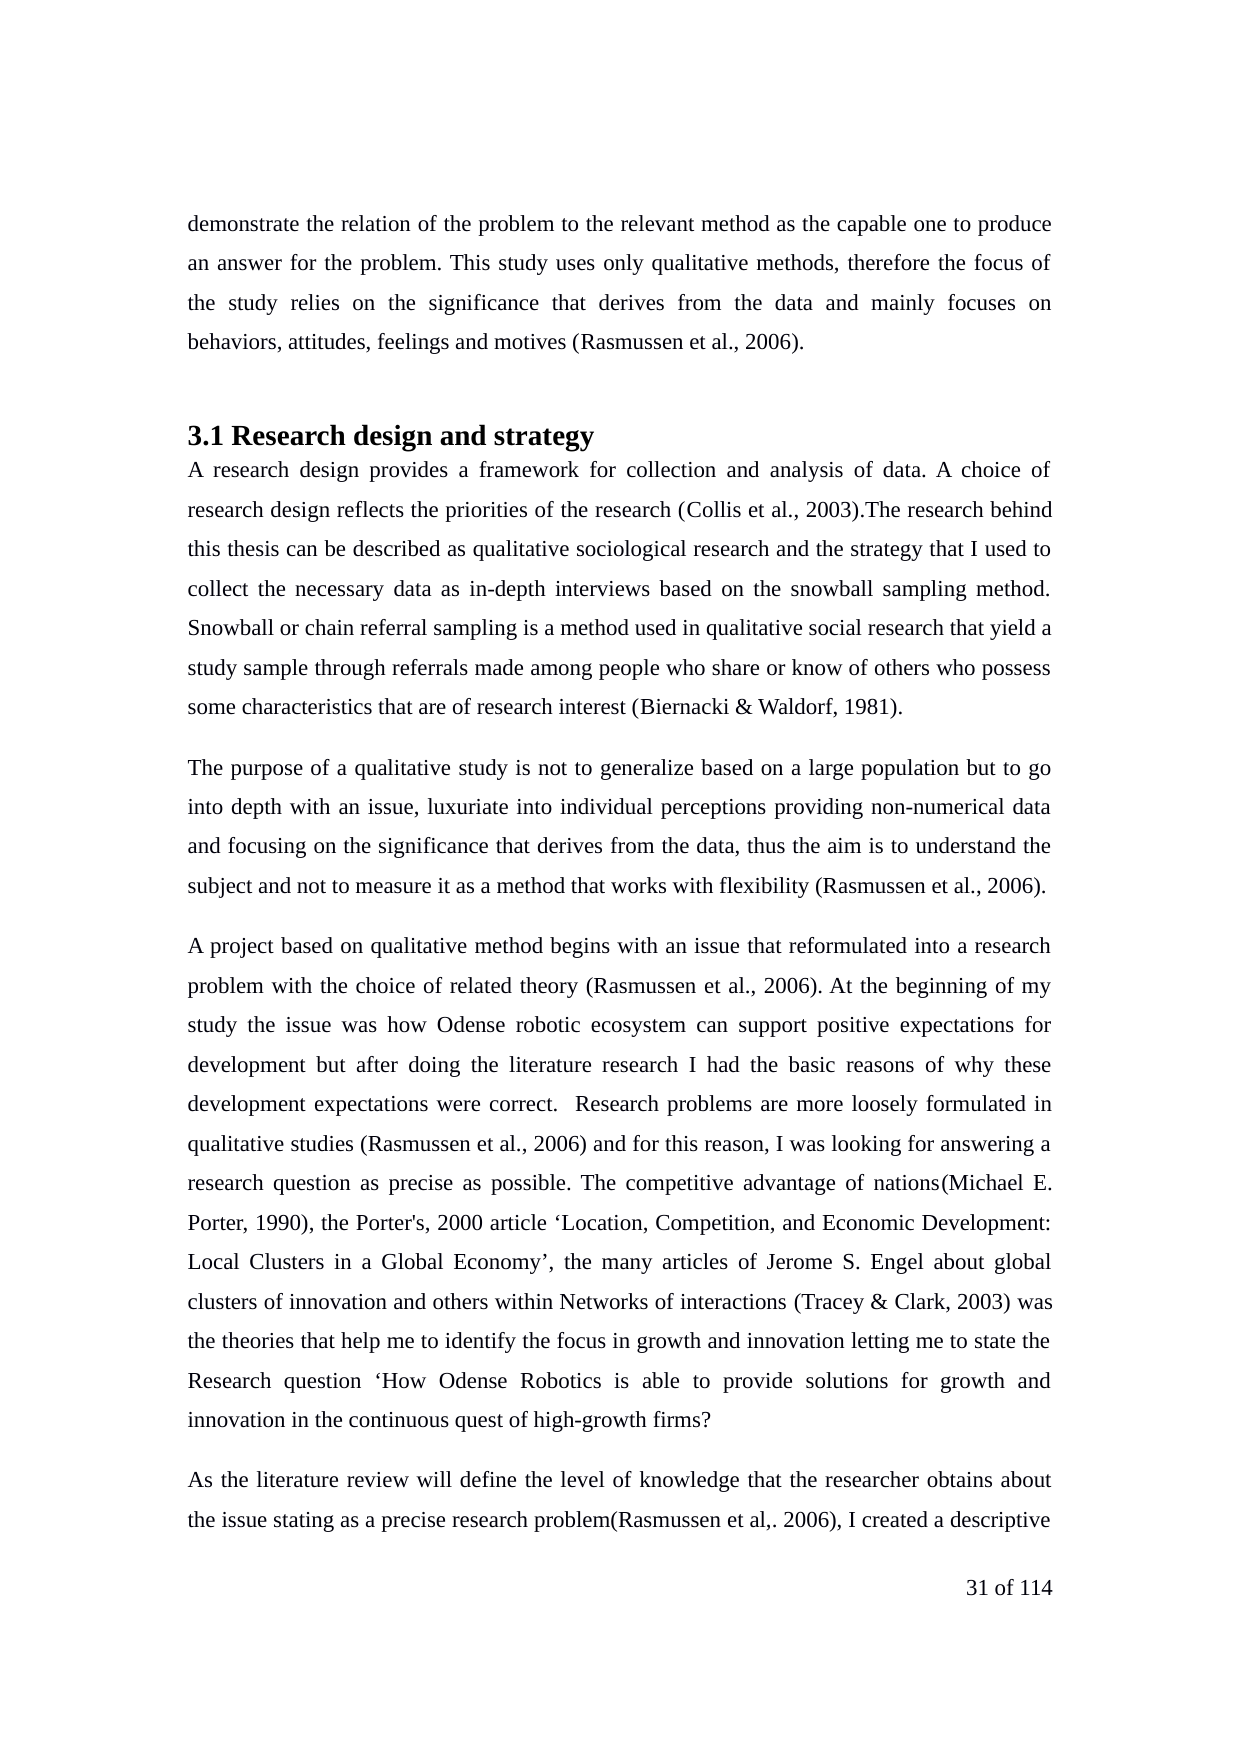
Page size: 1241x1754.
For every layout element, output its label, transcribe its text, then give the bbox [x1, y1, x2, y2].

text A project based on qualitative method begins with an issue that reformulated into a research problem with the choice of related theory (Rasmussen et al., 2006). At the beginning of my study the issue was how Odense robotic ecosystem can support positive expectations for development but after doing the literature research I had the basic reasons of why these development expectations were correct. Research problems are more loosely formulated in qualitative studies (Rasmussen et al., 2006) and for this reason, I was looking for answering a research question as precise as possible. The competitive advantage of nations(Michael E. Porter, 1990), the Porter's, 2000 article ‘Location, Competition, and Economic Development: Local Clusters in a Global Economy’, the many articles of Jerome S. Engel about global clusters of innovation and others within Networks of interactions (Tracey & Clark, 2003) was the theories that help me to identify the focus in growth and innovation letting me to state the Research question ‘How Odense Robotics is able to provide solutions for growth and innovation in the continuous quest of high-growth firms? [187, 932, 1053, 1432]
text The purpose of a qualitative study is not to generalize based on a large population but to go into depth with an issue, luxuriate into individual perceptions providing non-numerical data and focusing on the significance that derives from the data, thus the aim is to understand the subject and not to measure it as a method that works with flexibility (Rasmussen et al., 2006). [187, 754, 1053, 898]
text A research design provides a framework for collection and analysis of data. A choice of research design reflects the priorities of the research (Collis et al., 2003).The research behind this thesis can be described as qualitative sociological research and the strategy that I used to collect the necessary data as in-depth interviews based on the snowball sampling method. Snowball or chain referral sampling is a method used in qualitative social research that yield a study sample through referrals made among people who share or know of others who possess some characteristics that are of research interest (Biernacki & Waldorf, 1981). [187, 456, 1053, 720]
subtitle 3.1 Research design and strategy [187, 418, 1053, 451]
text demonstrate the relation of the problem to the relevant method as the capable one to produce an answer for the problem. This study uses only qualitative methods, therefore the focus of the study relies on the significance that derives from the data and mainly focuses on behaviors, attitudes, feelings and motives (Rasmussen et al., 2006). [187, 210, 1053, 355]
text As the literature review will define the level of knowledge that the researcher obtains about the issue stating as a precise research problem(Rasmussen et al,. 2006), I created a descriptive [187, 1466, 1053, 1532]
